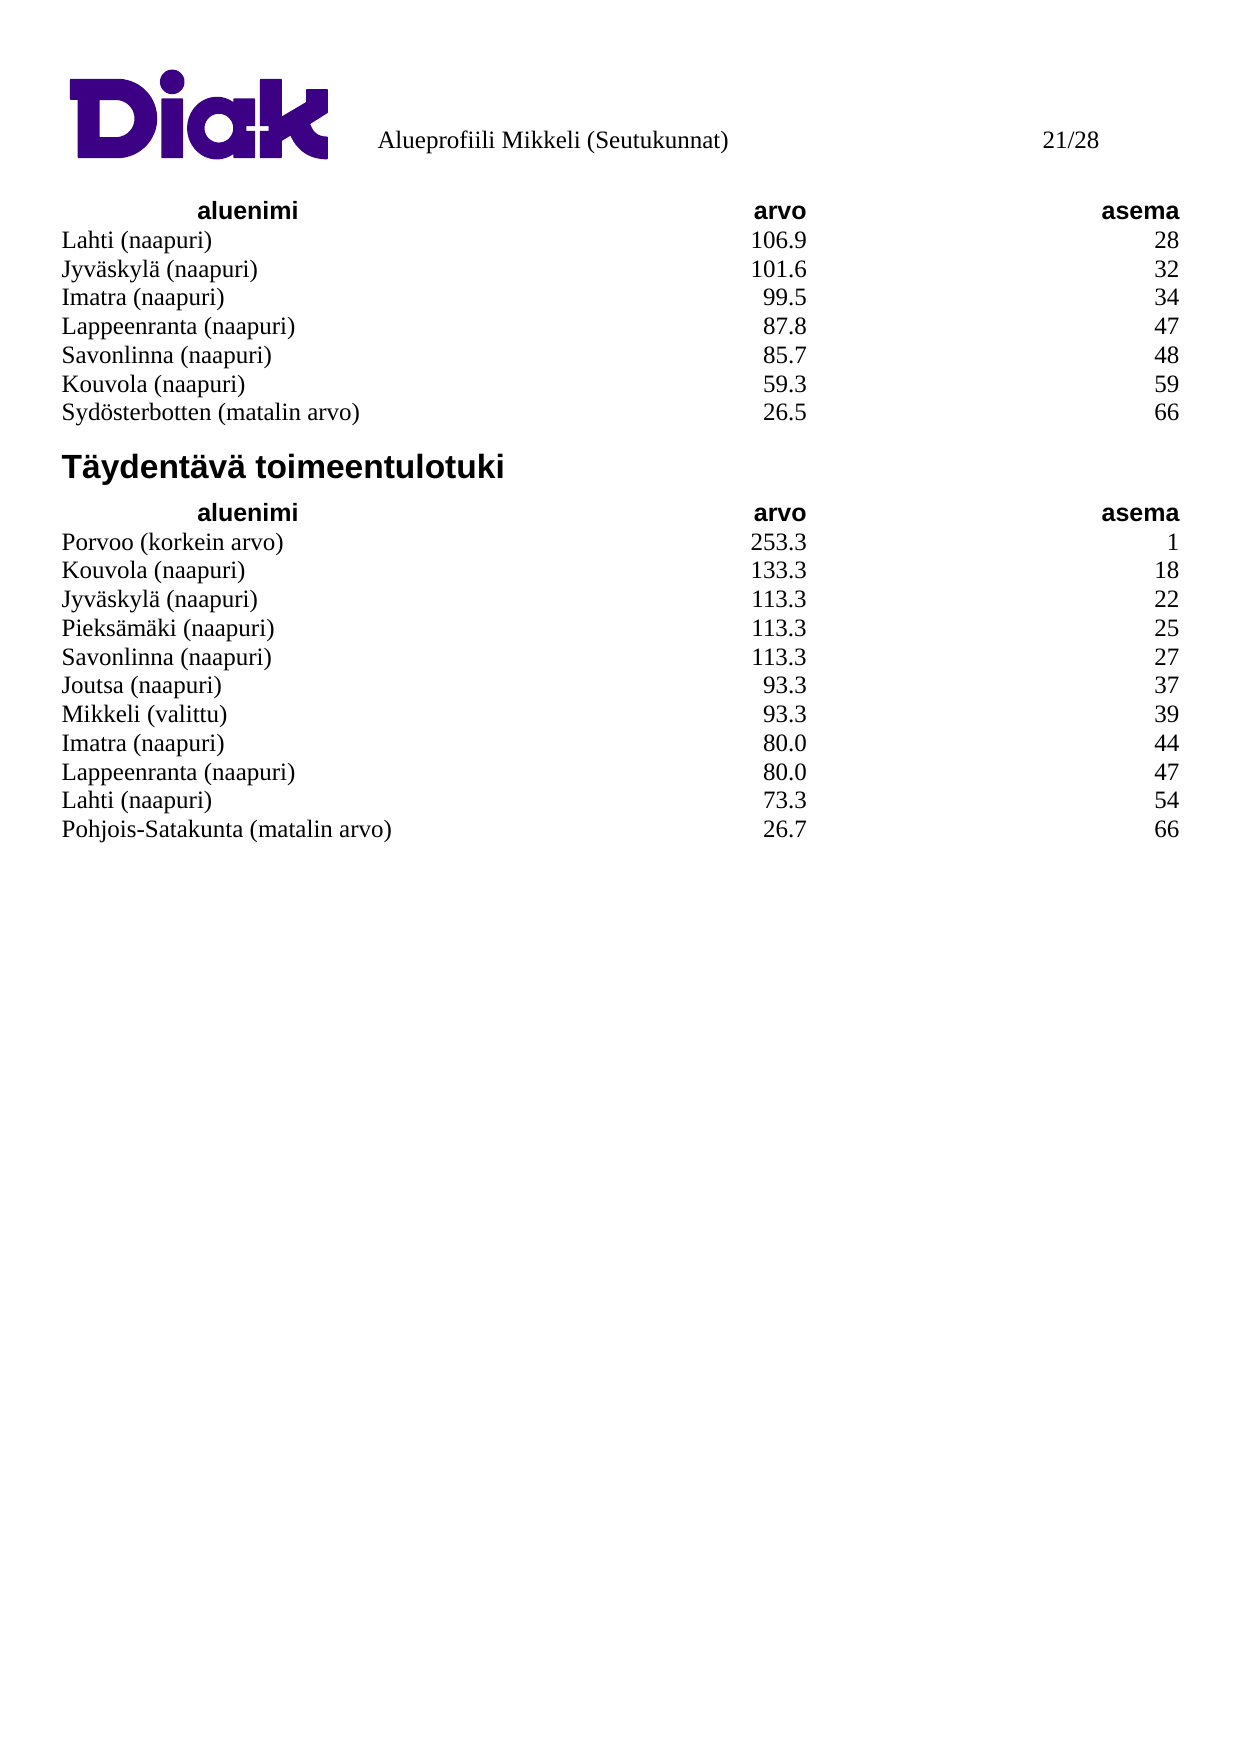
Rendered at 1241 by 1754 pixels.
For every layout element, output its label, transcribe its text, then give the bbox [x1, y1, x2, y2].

table_header aluenimi [61, 196, 434, 225]
table_header aluenimi [61, 498, 434, 527]
table_cell 26.7 [434, 814, 806, 843]
table_cell 85.7 [434, 340, 806, 369]
table_cell 39 [806, 699, 1179, 728]
table_cell Lappeenranta (naapuri) [61, 311, 434, 340]
table_cell Kouvola (naapuri) [61, 556, 434, 584]
table_cell 106.9 [434, 225, 806, 254]
table_cell 54 [806, 786, 1179, 814]
table_cell 113.3 [434, 584, 806, 613]
table_cell Pohjois-Satakunta (matalin arvo) [61, 814, 434, 843]
table_header asema [806, 196, 1179, 225]
table_cell Lahti (naapuri) [61, 786, 434, 814]
table_cell Sydösterbotten (matalin arvo) [61, 398, 434, 426]
table_cell Joutsa (naapuri) [61, 671, 434, 699]
table_cell Savonlinna (naapuri) [61, 642, 434, 671]
table_cell 66 [806, 398, 1179, 426]
table_cell 59.3 [434, 369, 806, 397]
table_cell 28 [806, 225, 1179, 254]
table_cell 37 [806, 671, 1179, 699]
table_cell 1 [806, 527, 1179, 556]
table_cell 87.8 [434, 311, 806, 340]
table_cell 133.3 [434, 556, 806, 584]
table_cell 93.3 [434, 699, 806, 728]
table_cell 113.3 [434, 642, 806, 671]
table_cell 27 [806, 642, 1179, 671]
table_header arvo [434, 196, 806, 225]
table_cell 253.3 [434, 527, 806, 556]
table_cell 32 [806, 254, 1179, 282]
table_cell 22 [806, 584, 1179, 613]
table_cell Jyväskylä (naapuri) [61, 254, 434, 282]
table_cell 34 [806, 283, 1179, 311]
subtitle Täydentävä toimeentulotuki [61, 447, 1179, 486]
table_cell Mikkeli (valittu) [61, 699, 434, 728]
table_cell 18 [806, 556, 1179, 584]
table_cell 99.5 [434, 283, 806, 311]
table_cell Kouvola (naapuri) [61, 369, 434, 397]
table_cell Porvoo (korkein arvo) [61, 527, 434, 556]
table_cell 80.0 [434, 757, 806, 786]
table_cell 47 [806, 757, 1179, 786]
table_cell Imatra (naapuri) [61, 283, 434, 311]
table_cell Lahti (naapuri) [61, 225, 434, 254]
table_header asema [806, 498, 1179, 527]
table_cell 93.3 [434, 671, 806, 699]
table_cell 47 [806, 311, 1179, 340]
table_cell 25 [806, 613, 1179, 642]
table_cell Pieksämäki (naapuri) [61, 613, 434, 642]
table_header arvo [434, 498, 806, 527]
table_cell 101.6 [434, 254, 806, 282]
table_cell 48 [806, 340, 1179, 369]
table_cell 66 [806, 814, 1179, 843]
table_cell 113.3 [434, 613, 806, 642]
table_cell Jyväskylä (naapuri) [61, 584, 434, 613]
table_cell Imatra (naapuri) [61, 728, 434, 757]
table_cell 26.5 [434, 398, 806, 426]
table_cell Savonlinna (naapuri) [61, 340, 434, 369]
table_cell 59 [806, 369, 1179, 397]
table_cell 80.0 [434, 728, 806, 757]
table_cell 44 [806, 728, 1179, 757]
table_cell 73.3 [434, 786, 806, 814]
table_cell Lappeenranta (naapuri) [61, 757, 434, 786]
